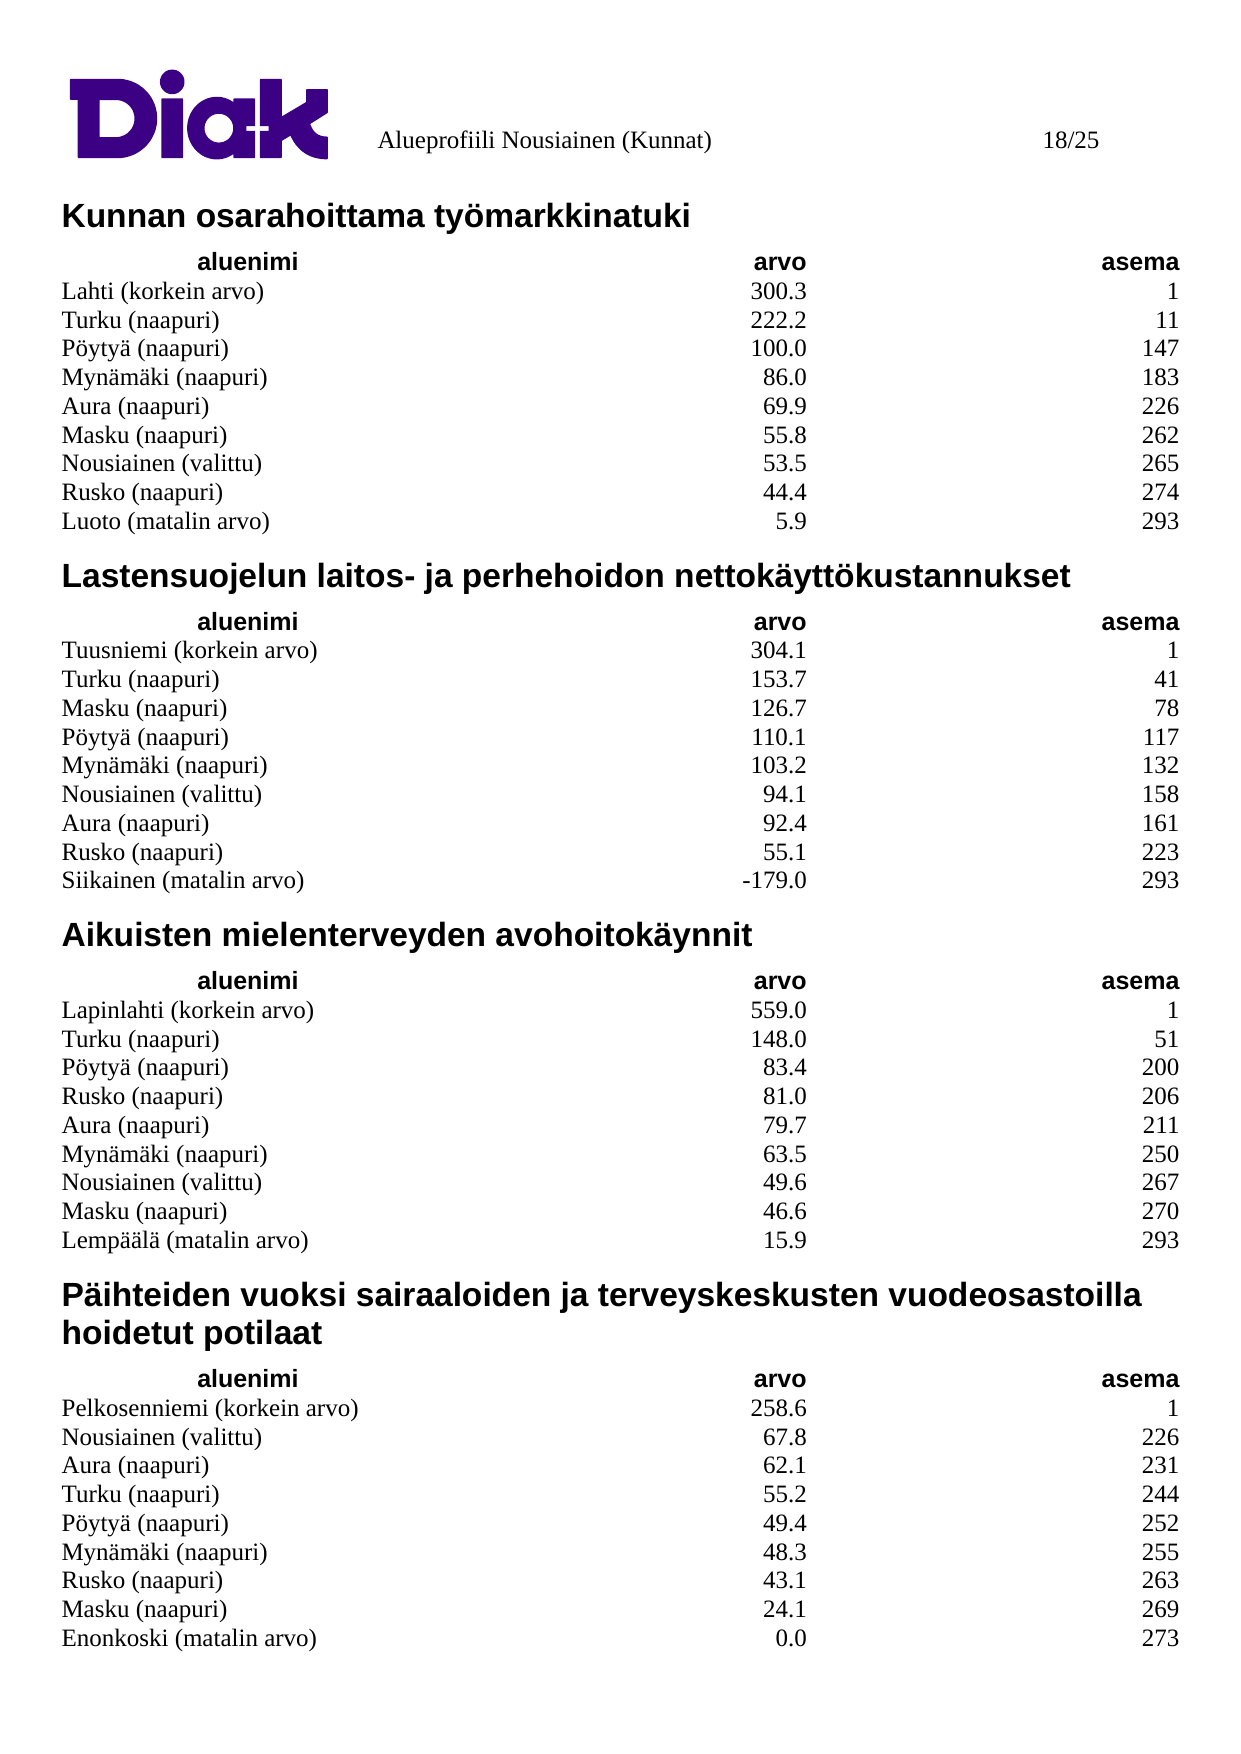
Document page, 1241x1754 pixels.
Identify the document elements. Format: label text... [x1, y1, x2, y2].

table_cell Aura (naapuri) [61, 1110, 434, 1139]
table_cell 78 [806, 693, 1179, 722]
table_cell Lahti (korkein arvo) [61, 276, 434, 305]
table_cell 293 [806, 1225, 1179, 1254]
table_cell 5.9 [434, 506, 806, 535]
table_cell 49.4 [434, 1508, 806, 1537]
table_cell 293 [806, 866, 1179, 894]
table_cell 79.7 [434, 1110, 806, 1139]
table_cell 1 [806, 1393, 1179, 1422]
table_cell 223 [806, 837, 1179, 866]
table_cell 1 [806, 276, 1179, 305]
table_cell 0.0 [434, 1623, 806, 1652]
table_cell 265 [806, 449, 1179, 477]
table_cell 41 [806, 664, 1179, 693]
table_cell 153.7 [434, 664, 806, 693]
table_cell 110.1 [434, 722, 806, 751]
table_header asema [806, 1364, 1179, 1393]
table_cell -179.0 [434, 866, 806, 894]
table_header arvo [434, 607, 806, 636]
table_cell 211 [806, 1110, 1179, 1139]
table_cell 48.3 [434, 1537, 806, 1566]
table_cell Pöytyä (naapuri) [61, 1053, 434, 1081]
table_cell 92.4 [434, 808, 806, 837]
table_cell Pöytyä (naapuri) [61, 722, 434, 751]
table_cell Aura (naapuri) [61, 808, 434, 837]
table_cell 262 [806, 420, 1179, 448]
table_cell 226 [806, 1422, 1179, 1451]
table_header arvo [434, 247, 806, 276]
table_cell Masku (naapuri) [61, 420, 434, 448]
table_cell 1 [806, 636, 1179, 664]
table_cell 11 [806, 305, 1179, 333]
table_cell Mynämäki (naapuri) [61, 751, 434, 779]
table_cell 304.1 [434, 636, 806, 664]
table_cell Rusko (naapuri) [61, 477, 434, 506]
table_cell 147 [806, 334, 1179, 362]
table_cell 231 [806, 1451, 1179, 1479]
table_cell 258.6 [434, 1393, 806, 1422]
table_header asema [806, 966, 1179, 995]
table_cell 148.0 [434, 1024, 806, 1052]
table_cell 226 [806, 391, 1179, 420]
table_header asema [806, 607, 1179, 636]
table_cell Aura (naapuri) [61, 1451, 434, 1479]
table_cell Masku (naapuri) [61, 1196, 434, 1225]
table_cell Turku (naapuri) [61, 305, 434, 333]
table_header aluenimi [61, 1364, 434, 1393]
table_cell 100.0 [434, 334, 806, 362]
table_cell Pöytyä (naapuri) [61, 1508, 434, 1537]
table_cell 43.1 [434, 1566, 806, 1594]
subtitle Aikuisten mielenterveyden avohoitokäynnit [61, 915, 1179, 954]
table_cell Lapinlahti (korkein arvo) [61, 995, 434, 1024]
table_cell 263 [806, 1566, 1179, 1594]
table_header aluenimi [61, 607, 434, 636]
table_header asema [806, 247, 1179, 276]
table_cell Nousiainen (valittu) [61, 449, 434, 477]
table_cell 183 [806, 362, 1179, 391]
table_cell Luoto (matalin arvo) [61, 506, 434, 535]
table_cell 83.4 [434, 1053, 806, 1081]
table_cell 222.2 [434, 305, 806, 333]
table_cell 244 [806, 1479, 1179, 1508]
table_cell 250 [806, 1139, 1179, 1167]
table_cell 117 [806, 722, 1179, 751]
table_cell Nousiainen (valittu) [61, 779, 434, 808]
table_header aluenimi [61, 966, 434, 995]
table_cell 51 [806, 1024, 1179, 1052]
table_cell 267 [806, 1168, 1179, 1196]
table_cell 67.8 [434, 1422, 806, 1451]
table_cell Mynämäki (naapuri) [61, 1139, 434, 1167]
table_cell 46.6 [434, 1196, 806, 1225]
table_cell 1 [806, 995, 1179, 1024]
table_cell 200 [806, 1053, 1179, 1081]
table_header arvo [434, 1364, 806, 1393]
subtitle Lastensuojelun laitos- ja perhehoidon nettokäyttökustannukset [61, 556, 1179, 594]
table_cell 55.8 [434, 420, 806, 448]
table_cell Lempäälä (matalin arvo) [61, 1225, 434, 1254]
table_cell Enonkoski (matalin arvo) [61, 1623, 434, 1652]
table_cell Masku (naapuri) [61, 693, 434, 722]
table_cell Mynämäki (naapuri) [61, 362, 434, 391]
table_cell 49.6 [434, 1168, 806, 1196]
table_cell Rusko (naapuri) [61, 1081, 434, 1110]
table_header aluenimi [61, 247, 434, 276]
table_cell Pöytyä (naapuri) [61, 334, 434, 362]
table_header arvo [434, 966, 806, 995]
table_cell 158 [806, 779, 1179, 808]
table_cell Masku (naapuri) [61, 1594, 434, 1623]
table_cell Turku (naapuri) [61, 664, 434, 693]
subtitle Kunnan osarahoittama työmarkkinatuki [61, 196, 1179, 235]
table_cell 206 [806, 1081, 1179, 1110]
table_cell Turku (naapuri) [61, 1024, 434, 1052]
table_cell 15.9 [434, 1225, 806, 1254]
table_cell Nousiainen (valittu) [61, 1168, 434, 1196]
table_cell 126.7 [434, 693, 806, 722]
table_cell Aura (naapuri) [61, 391, 434, 420]
table_cell 103.2 [434, 751, 806, 779]
table_cell 273 [806, 1623, 1179, 1652]
subtitle Päihteiden vuoksi sairaaloiden ja terveyskeskusten vuodeosastoilla hoidetut potilaat [61, 1274, 1179, 1352]
table_cell 300.3 [434, 276, 806, 305]
table_cell 270 [806, 1196, 1179, 1225]
table_cell 293 [806, 506, 1179, 535]
table_cell 274 [806, 477, 1179, 506]
table_cell 55.2 [434, 1479, 806, 1508]
table_cell Rusko (naapuri) [61, 1566, 434, 1594]
table_cell 94.1 [434, 779, 806, 808]
table_cell 252 [806, 1508, 1179, 1537]
table_cell 69.9 [434, 391, 806, 420]
table_cell 63.5 [434, 1139, 806, 1167]
table_cell Nousiainen (valittu) [61, 1422, 434, 1451]
table_cell Turku (naapuri) [61, 1479, 434, 1508]
table_cell 132 [806, 751, 1179, 779]
table_cell 62.1 [434, 1451, 806, 1479]
table_cell 269 [806, 1594, 1179, 1623]
table_cell 161 [806, 808, 1179, 837]
table_cell Pelkosenniemi (korkein arvo) [61, 1393, 434, 1422]
table_cell 86.0 [434, 362, 806, 391]
table_cell 24.1 [434, 1594, 806, 1623]
table_cell 44.4 [434, 477, 806, 506]
table_cell 559.0 [434, 995, 806, 1024]
table_cell 81.0 [434, 1081, 806, 1110]
table_cell 55.1 [434, 837, 806, 866]
table_cell Siikainen (matalin arvo) [61, 866, 434, 894]
table_cell Mynämäki (naapuri) [61, 1537, 434, 1566]
table_cell Rusko (naapuri) [61, 837, 434, 866]
table_cell Tuusniemi (korkein arvo) [61, 636, 434, 664]
table_cell 53.5 [434, 449, 806, 477]
table_cell 255 [806, 1537, 1179, 1566]
